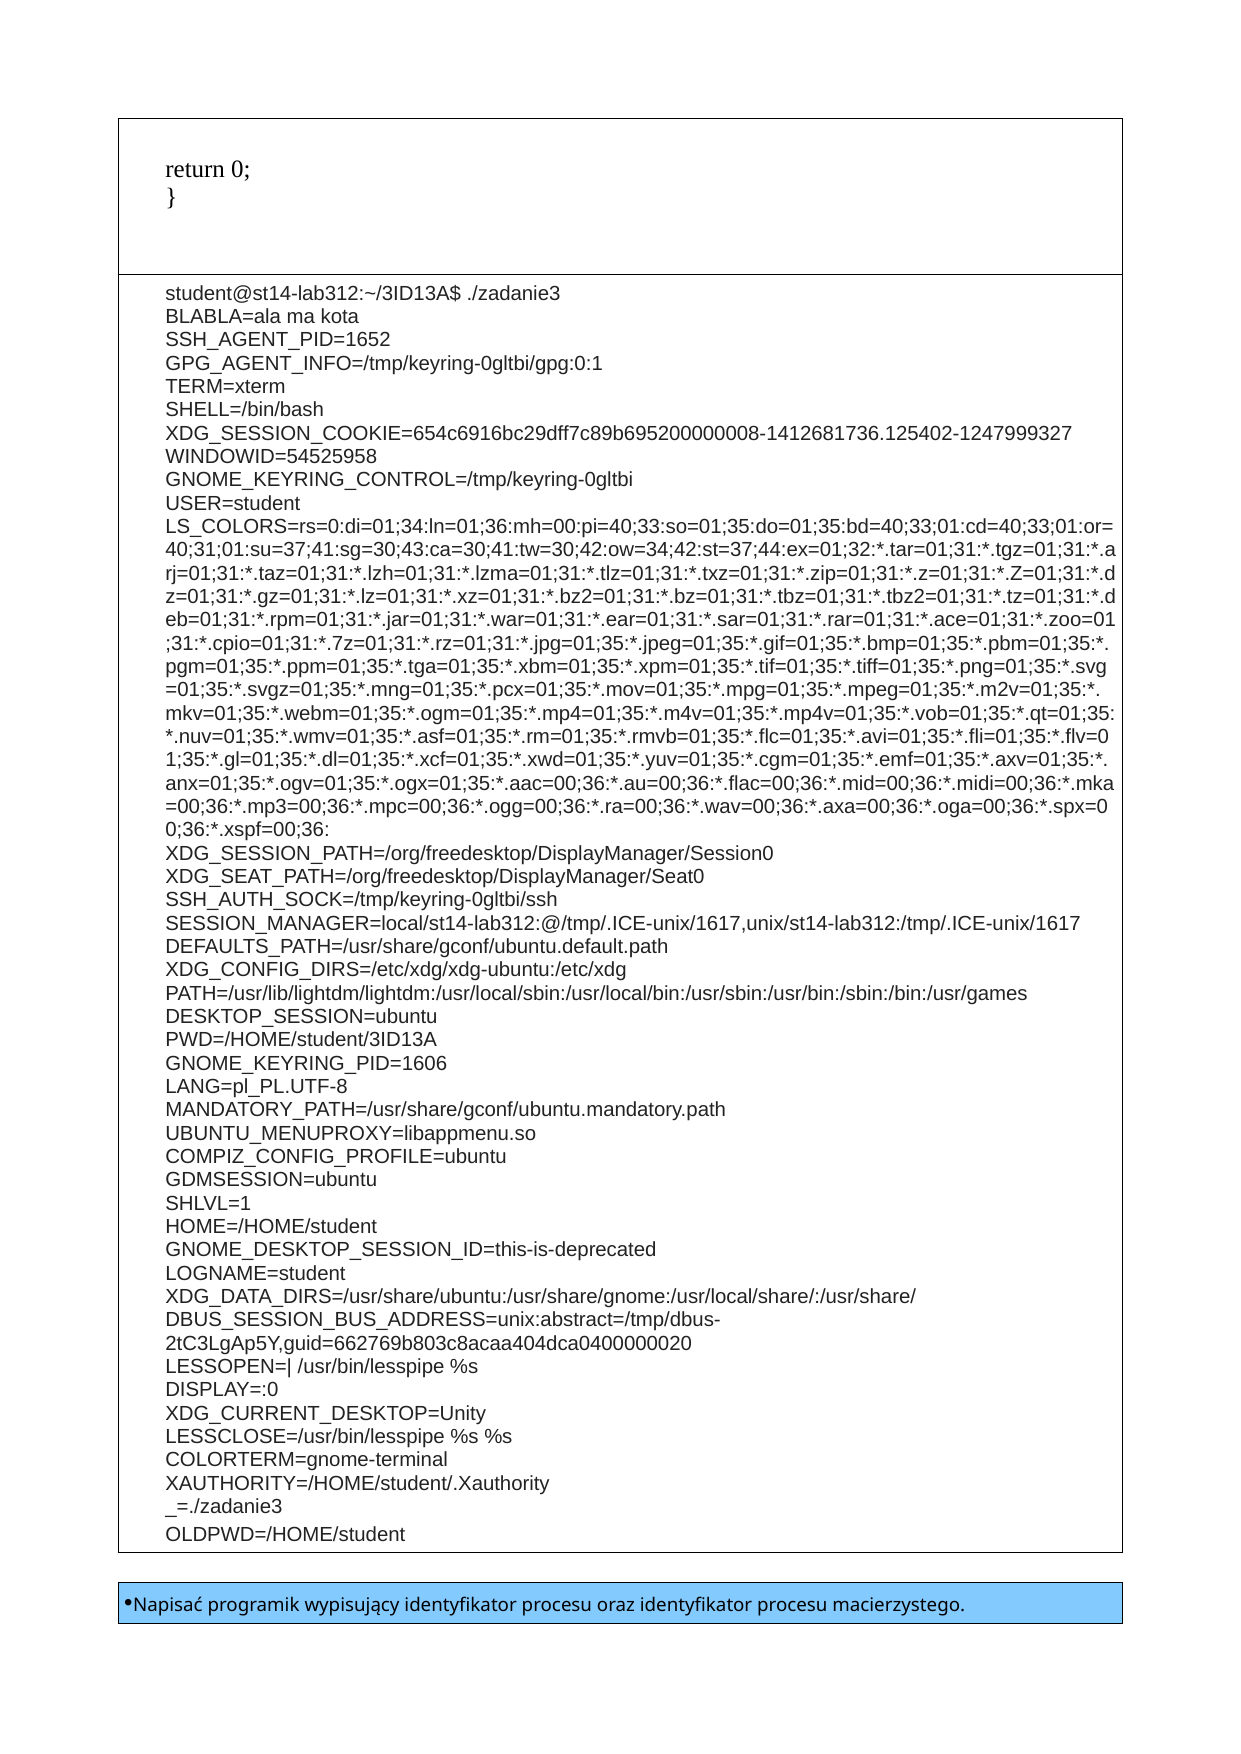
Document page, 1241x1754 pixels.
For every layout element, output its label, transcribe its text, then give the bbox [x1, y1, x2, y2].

table_header Napisać programik wypisujący identyfikator procesu oraz identyfikator procesu macierzystego. [119, 1583, 1122, 1623]
table_cell return 0; } [119, 119, 1122, 274]
table_cell student@st14-lab312:~/3ID13A$ ./zadanie3 BLABLA=ala ma kota SSH_AGENT_PID=1652 GPG_AGENT_INFO=/tmp/keyring-0gltbi/gpg:0:1 TERM=xterm SHELL=/bin/bash XDG_SESSION_COOKIE=654c6916bc29dff7c89b695200000008-1412681736.125402-1247999327 WINDOWID=54525958 GNOME_KEYRING_CONTROL=/tmp/keyring-0gltbi USER=student LS_COLORS=rs=0:di=01;34:ln=01;36:mh=00:pi=40;33:so=01;35:do=01;35:bd=40;33;01:cd=40;33;01:or=40;31;01:su=37;41:sg=30;43:ca=30;41:tw=30;42:ow=34;42:st=37;44:ex=01;32:*.tar=01;31:*.tgz=01;31:*.arj=01;31:*.taz=01;31:*.lzh=01;31:*.lzma=01;31:*.tlz=01;31:*.txz=01;31:*.zip=01;31:*.z=01;31:*.Z=01;31:*.dz=01;31:*.gz=01;31:*.lz=01;31:*.xz=01;31:*.bz2=01;31:*.bz=01;31:*.tbz=01;31:*.tbz2=01;31:*.tz=01;31:*.deb=01;31:*.rpm=01;31:*.jar=01;31:*.war=01;31:*.ear=01;31:*.sar=01;31:*.rar=01;31:*.ace=01;31:*.zoo=01;31:*.cpio=01;31:*.7z=01;31:*.rz=01;31:*.jpg=01;35:*.jpeg=01;35:*.gif=01;35:*.bmp=01;35:*.pbm=01;35:*.pgm=01;35:*.ppm=01;35:*.tga=01;35:*.xbm=01;35:*.xpm=01;35:*.tif=01;35:*.tiff=01;35:*.png=01;35:*.svg=01;35:*.svgz=01;35:*.mng=01;35:*.pcx=01;35:*.mov=01;35:*.mpg=01;35:*.mpeg=01;35:*.m2v=01;35:*.mkv=01;35:*.webm=01;35:*.ogm=01;35:*.mp4=01;35:*.m4v=01;35:*.mp4v=01;35:*.vob=01;35:*.qt=01;35:*.nuv=01;35:*.wmv=01;35:*.asf=01;35:*.rm=01;35:*.rmvb=01;35:*.flc=01;35:*.avi=01;35:*.fli=01;35:*.flv=01;35:*.gl=01;35:*.dl=01;35:*.xcf=01;35:*.xwd=01;35:*.yuv=01;35:*.cgm=01;35:*.emf=01;35:*.axv=01;35:*.anx=01;35:*.ogv=01;35:*.ogx=01;35:*.aac=00;36:*.au=00;36:*.flac=00;36:*.mid=00;36:*.midi=00;36:*.mka=00;36:*.mp3=00;36:*.mpc=00;36:*.ogg=00;36:*.ra=00;36:*.wav=00;36:*.axa=00;36:*.oga=00;36:*.spx=00;36:*.xspf=00;36: XDG_SESSION_PATH=/org/freedesktop/DisplayManager/Session0 XDG_SEAT_PATH=/org/freedesktop/DisplayManager/Seat0 SSH_AUTH_SOCK=/tmp/keyring-0gltbi/ssh SESSION_MANAGER=local/st14-lab312:@/tmp/.ICE-unix/1617,unix/st14-lab312:/tmp/.ICE-unix/1617 DEFAULTS_PATH=/usr/share/gconf/ubuntu.default.path XDG_CONFIG_DIRS=/etc/xdg/xdg-ubuntu:/etc/xdg PATH=/usr/lib/lightdm/lightdm:/usr/local/sbin:/usr/local/bin:/usr/sbin:/usr/bin:/sbin:/bin:/usr/games DESKTOP_SESSION=ubuntu PWD=/HOME/student/3ID13A GNOME_KEYRING_PID=1606 LANG=pl_PL.UTF-8 MANDATORY_PATH=/usr/share/gconf/ubuntu.mandatory.path UBUNTU_MENUPROXY=libappmenu.so COMPIZ_CONFIG_PROFILE=ubuntu GDMSESSION=ubuntu SHLVL=1 HOME=/HOME/student GNOME_DESKTOP_SESSION_ID=this-is-deprecated LOGNAME=student XDG_DATA_DIRS=/usr/share/ubuntu:/usr/share/gnome:/usr/local/share/:/usr/share/ DBUS_SESSION_BUS_ADDRESS=unix:abstract=/tmp/dbus-2tC3LgAp5Y,guid=662769b803c8acaa404dca0400000020 LESSOPEN=| /usr/bin/lesspipe %s DISPLAY=:0 XDG_CURRENT_DESKTOP=Unity LESSCLOSE=/usr/bin/lesspipe %s %s COLORTERM=gnome-terminal XAUTHORITY=/HOME/student/.Xauthority _=./zadanie3 OLDPWD=/HOME/student [119, 275, 1122, 1552]
